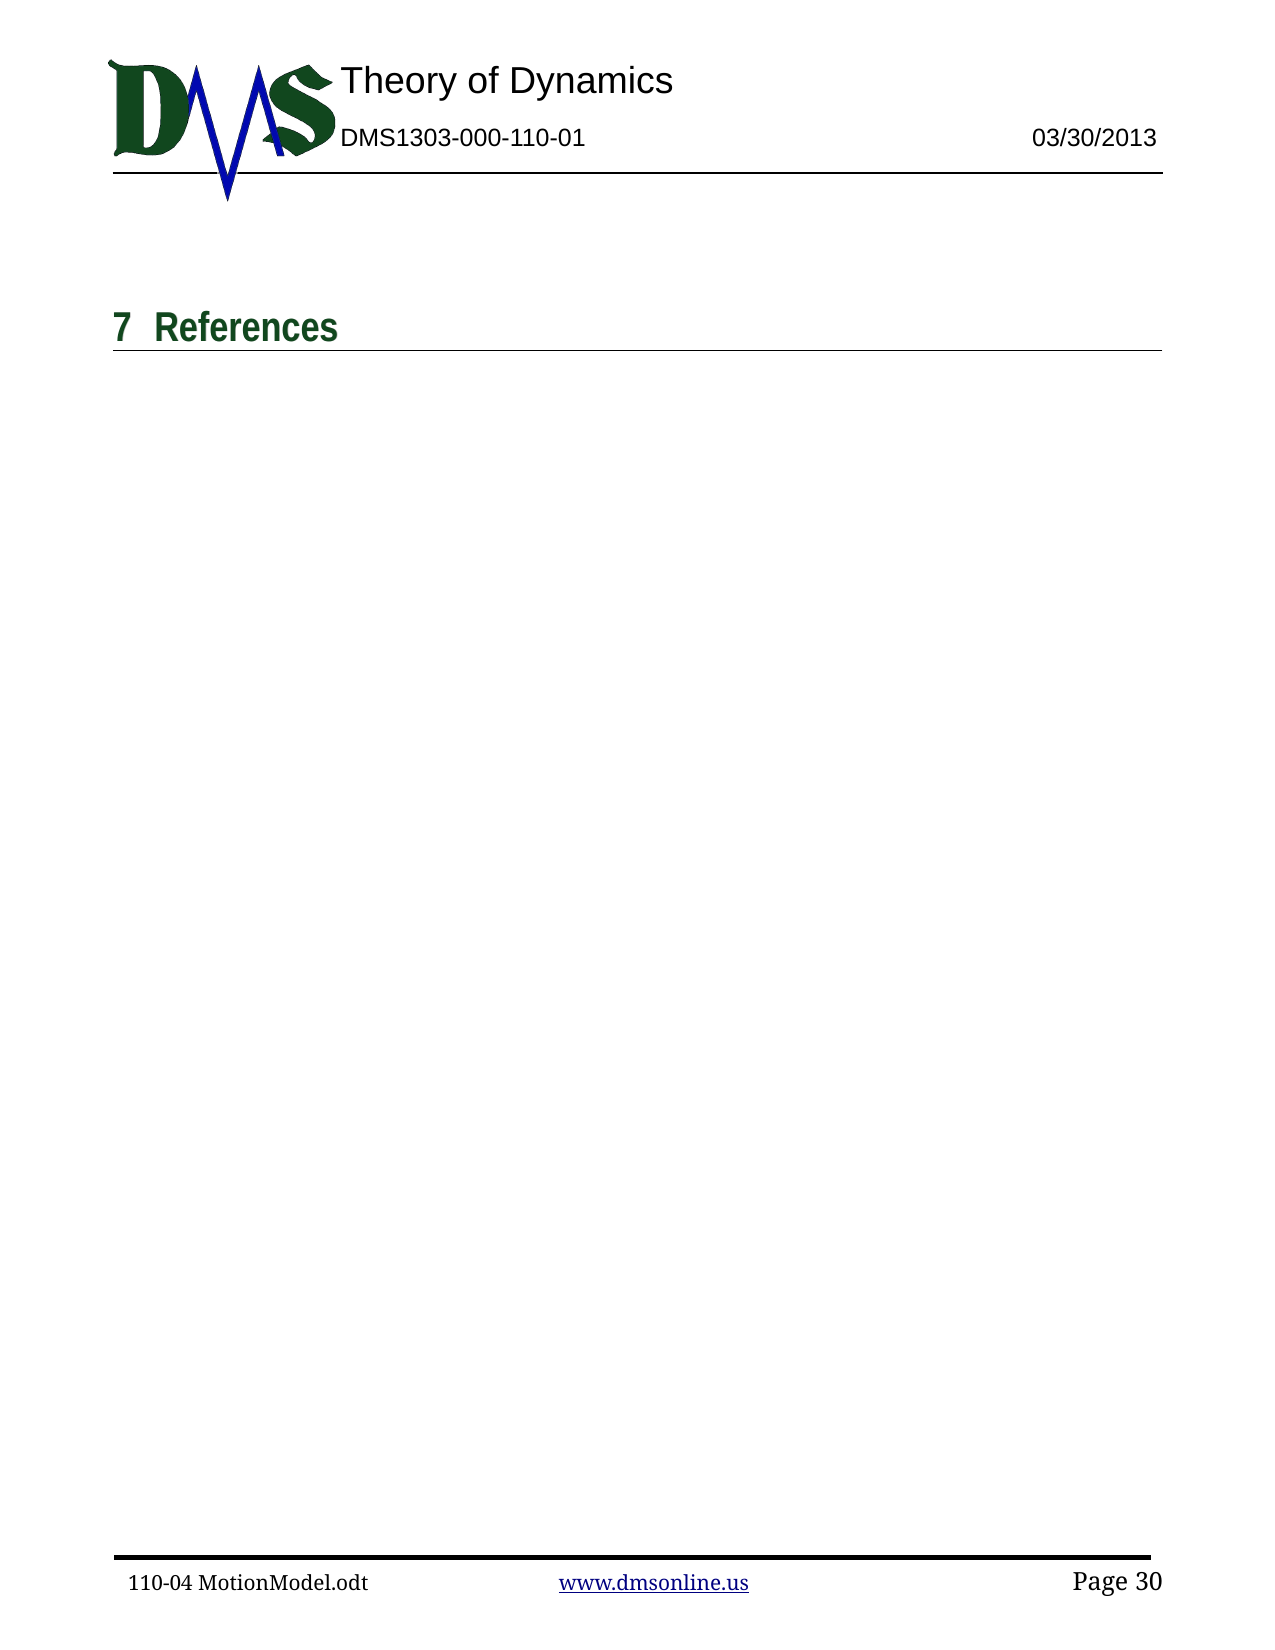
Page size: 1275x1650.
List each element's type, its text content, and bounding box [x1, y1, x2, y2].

picture [105, 56, 338, 204]
subtitle References [112, 302, 1162, 351]
